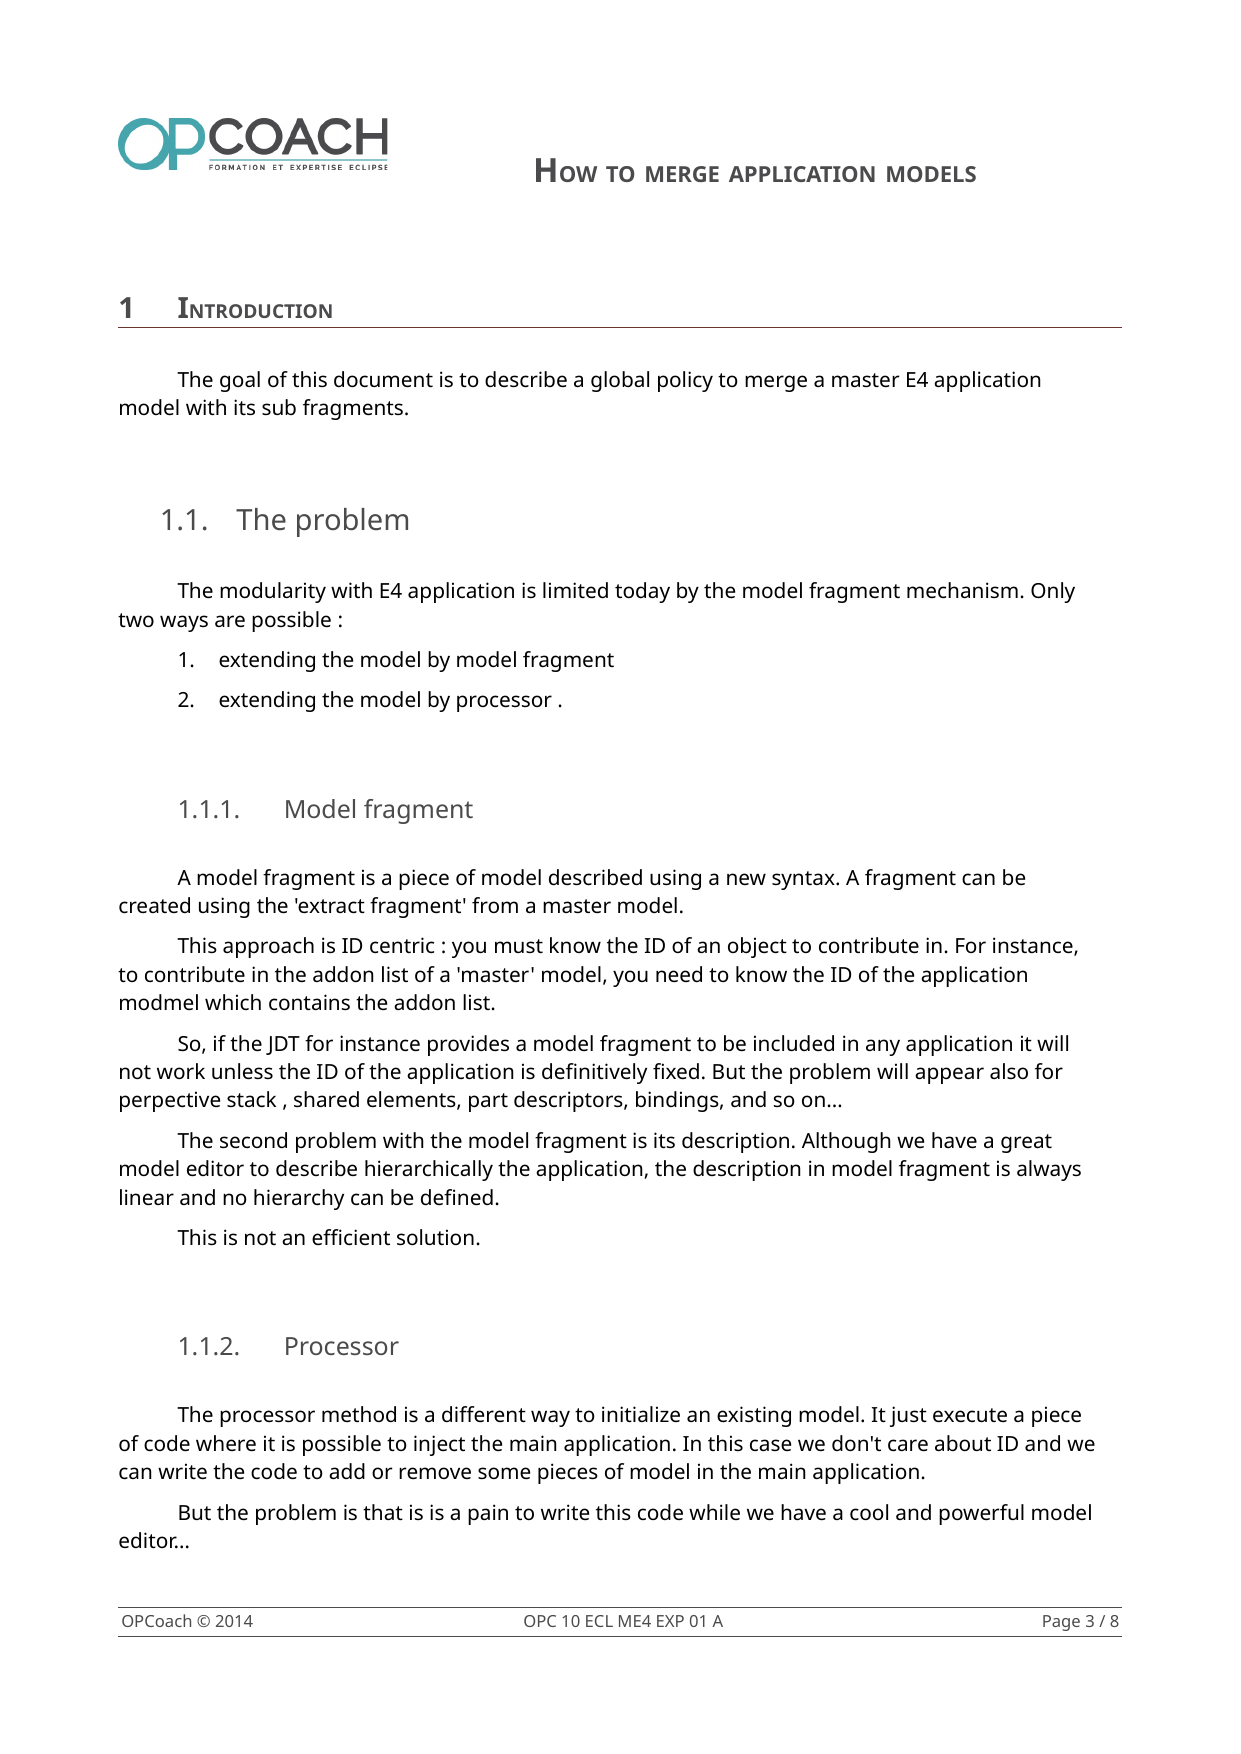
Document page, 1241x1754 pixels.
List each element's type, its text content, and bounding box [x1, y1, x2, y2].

text The second problem with the model fragment is its description. Although we have a great model editor to describe hierarchically the application, the description in model fragment is always linear and no hierarchy can be defined. [118, 1126, 1104, 1211]
text The processor method is a different way to initialize an existing model. It just execute a piece of code where it is possible to inject the main application. In this case we don't care about ID and we can write the code to add or remove some pieces of model in the main application. [118, 1401, 1104, 1486]
text The goal of this document is to describe a global policy to merge a master E4 application model with its sub fragments. [118, 365, 1104, 422]
list extending the model by processor . [118, 685, 1104, 714]
picture [118, 118, 388, 170]
text But the problem is that is is a pain to write this code while we have a cool and powerful model editor… [118, 1498, 1104, 1554]
subtitle The problem [159, 499, 1122, 539]
list extending the model by model fragment [118, 645, 1104, 673]
text This is not an efficient solution. [118, 1223, 1104, 1251]
text A model fragment is a piece of model described using a new syntax. A fragment can be created using the 'extract fragment' from a master model. [118, 863, 1104, 920]
subtitle Processor [177, 1329, 1122, 1363]
subtitle Model fragment [177, 791, 1122, 826]
text The modularity with E4 application is limited today by the model fragment mechanism. Only two ways are possible : [118, 576, 1104, 633]
text This approach is ID centric : you must know the ID of an object to contribute in. For instance, to contribute in the addon list of a 'master' model, you need to know the ID of the application modmel which contains the addon list. [118, 932, 1104, 1017]
subtitle Introduction [118, 287, 1122, 327]
text So, if the JDT for instance provides a model fragment to be included in any application it will not work unless the ID of the application is definitively fixed. But the problem will appear also for perpective stack , shared elements, part descriptors, bindings, and so on… [118, 1029, 1104, 1114]
